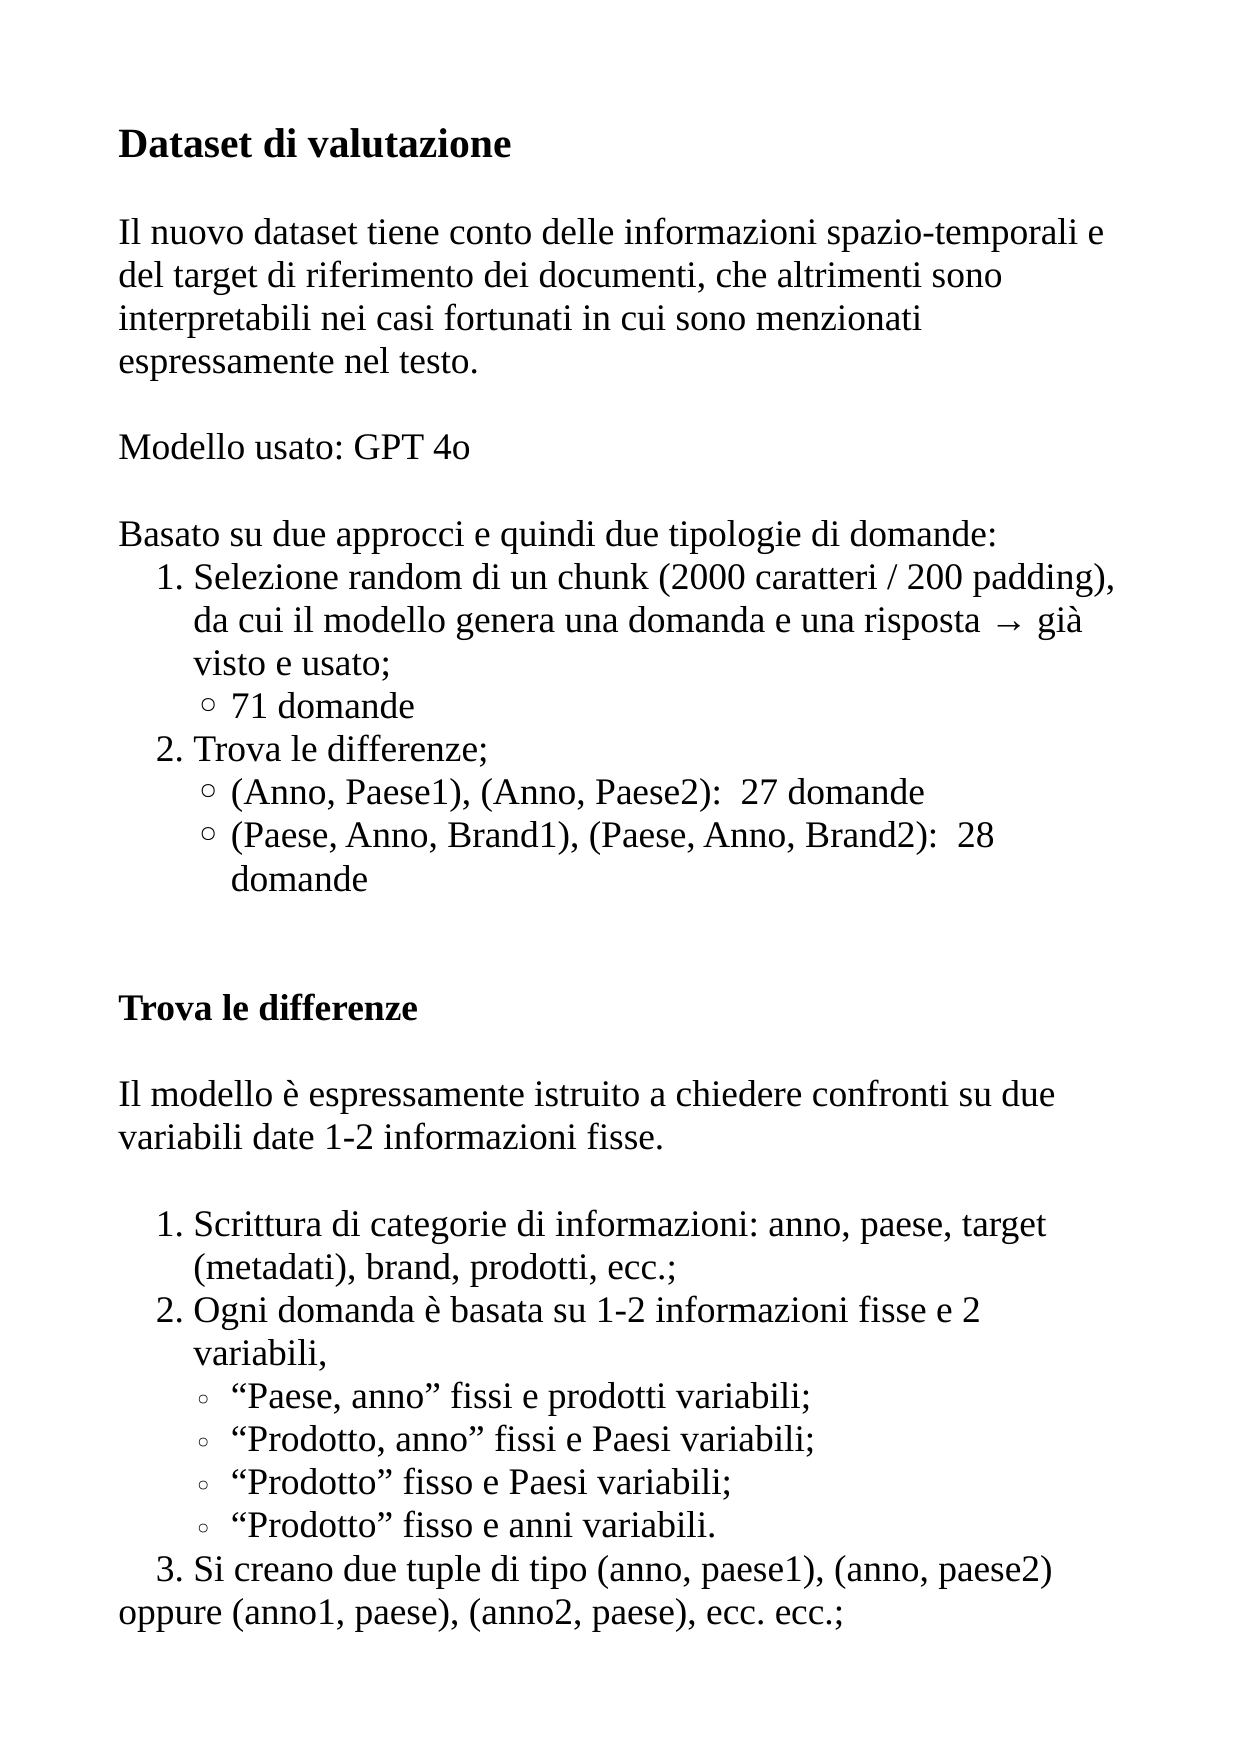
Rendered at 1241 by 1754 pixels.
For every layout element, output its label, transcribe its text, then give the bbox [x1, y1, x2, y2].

list (Paese, Anno, Brand1), (Paese, Anno, Brand2): 28 domande [193, 813, 1122, 899]
list Trova le differenze; [156, 727, 1122, 770]
list (Anno, Paese1), (Anno, Paese2): 27 domande [193, 770, 1122, 813]
list 71 domande [193, 683, 1122, 727]
list Scrittura di categorie di informazioni: anno, paese, target (metadati), brand, prodotti, ecc.; [156, 1201, 1122, 1287]
text Modello usato: GPT 4o [118, 425, 1122, 468]
list Ogni domanda è basata su 1-2 informazioni fisse e 2 variabili, [156, 1287, 1122, 1373]
text Basato su due approcci e quindi due tipologie di domande: [118, 511, 1122, 554]
text Il modello è espressamente istruito a chiedere confronti su due variabili date 1-2 informazioni fisse. [118, 1072, 1122, 1158]
text Dataset di valutazione [118, 118, 1122, 166]
list “Paese, anno” fissi e prodotti variabili; [193, 1373, 1122, 1417]
list “Prodotto” fisso e Paesi variabili; [193, 1460, 1122, 1503]
text Trova le differenze [118, 985, 1122, 1028]
list “Prodotto” fisso e anni variabili. [193, 1503, 1122, 1546]
text 3. Si creano due tuple di tipo (anno, paese1), (anno, paese2) oppure (anno1, paese), (anno2, paese), ecc. ecc.; [118, 1546, 1122, 1632]
text Il nuovo dataset tiene conto delle informazioni spazio-temporali e del target di riferimento dei documenti, che altrimenti sono interpretabili nei casi fortunati in cui sono menzionati espressamente nel testo. [118, 209, 1122, 382]
list Selezione random di un chunk (2000 caratteri / 200 padding), da cui il modello genera una domanda e una risposta → già visto e usato; [156, 554, 1122, 683]
list “Prodotto, anno” fissi e Paesi variabili; [193, 1417, 1122, 1460]
